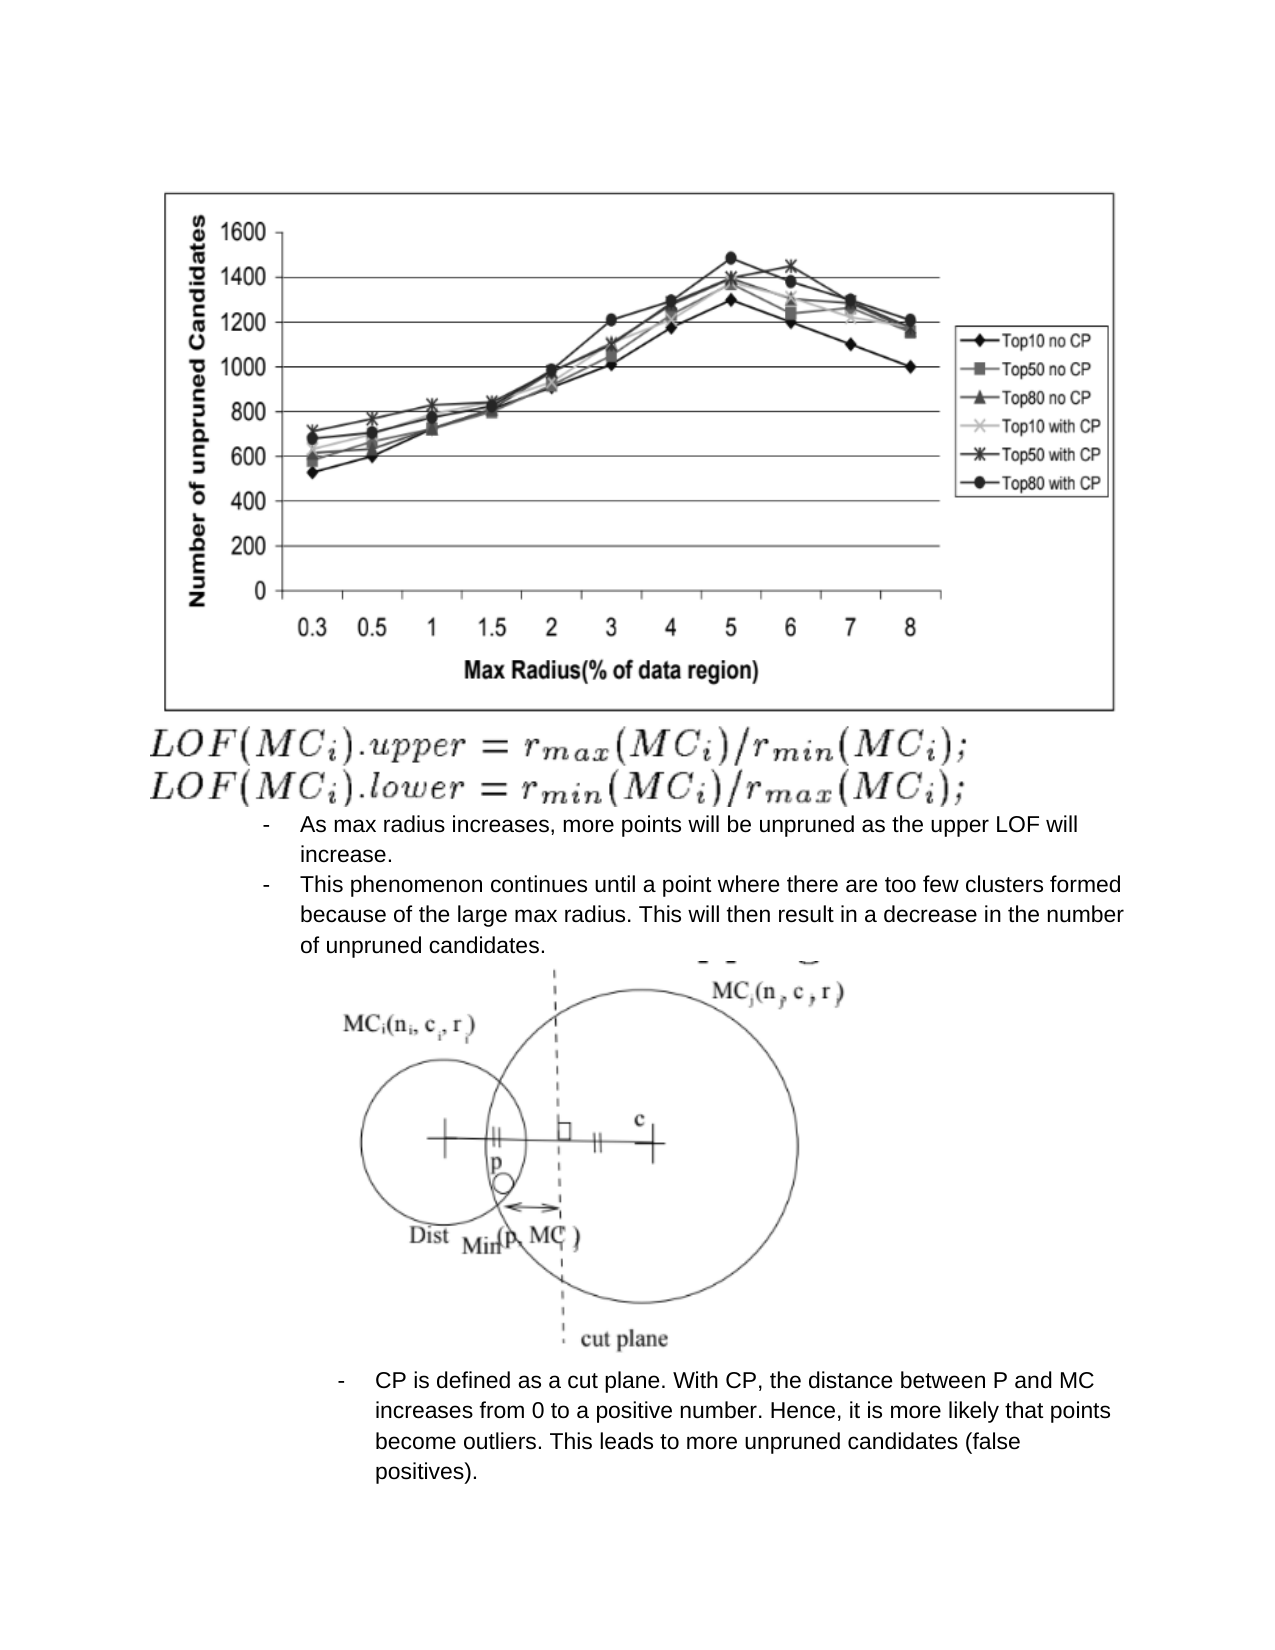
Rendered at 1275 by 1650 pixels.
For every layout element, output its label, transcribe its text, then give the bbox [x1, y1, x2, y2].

picture [150, 180, 1125, 722]
list This phenomenon continues until a point where there are too few clusters formed because of the large max radius. This will then result in a decrease in the number of unpruned candidates. [262, 871, 1125, 958]
picture [150, 725, 988, 807]
list As max radius increases, more points will be unpruned as the upper LOF will increase. [262, 811, 1125, 867]
picture [300, 961, 851, 1364]
list CP is defined as a cut plane. With CP, the distance between P and MC increases from 0 to a positive number. Hence, it is more likely that points become outliers. This leads to more unpruned candidates (false positives). [337, 1367, 1125, 1484]
